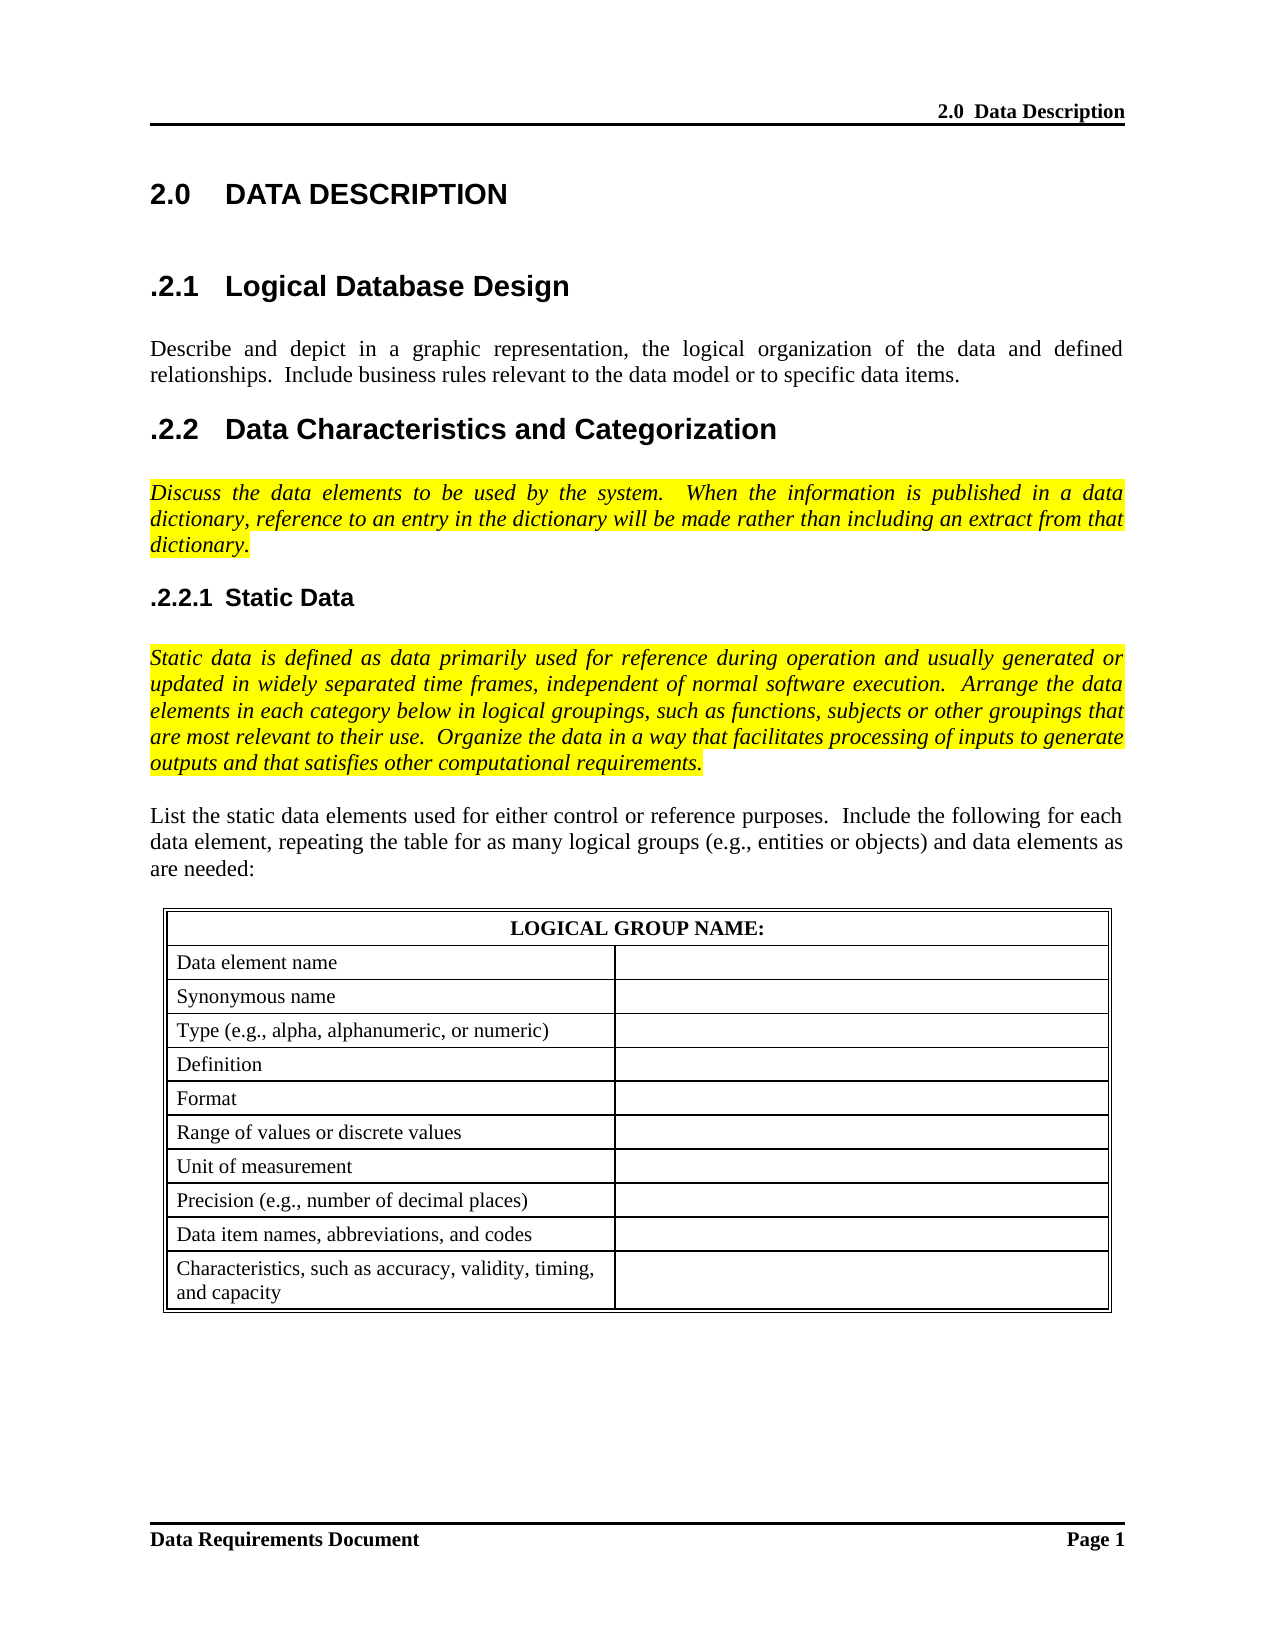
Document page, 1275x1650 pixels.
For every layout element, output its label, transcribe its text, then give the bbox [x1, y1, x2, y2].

table_cell Format [168, 1082, 614, 1114]
table_cell Synonymous name [168, 980, 614, 1012]
table_cell Definition [168, 1048, 614, 1080]
table_cell [616, 1252, 1108, 1308]
table_cell Data element name [168, 946, 614, 978]
table_cell [616, 1014, 1108, 1046]
table_cell Type (e.g., alpha, alphanumeric, or numeric) [168, 1014, 614, 1046]
text Describe and depict in a graphic representation, the logical organization of the data and defined relationships. Include business rules relevant to the data model or to specific data items. [150, 335, 1125, 387]
table_cell [616, 1116, 1108, 1148]
table_cell [616, 1218, 1108, 1250]
table_header LOGICAL GROUP NAME: [168, 912, 1108, 944]
table_cell [616, 1048, 1108, 1080]
table_cell Data item names, abbreviations, and codes [168, 1218, 614, 1250]
table_cell [616, 1082, 1108, 1114]
text Static data is defined as data primarily used for reference during operation and usually generated or updated in widely separated time frames, independent of normal software execution. Arrange the data elements in each category below in logical groupings, such as functions, subjects or other groupings that are most relevant to their use. Organize the data in a way that facilitates processing of inputs to generate outputs and that satisfies other computational requirements. [150, 644, 1125, 776]
subtitle 2.2.1 Static Data [150, 583, 1125, 611]
text List the static data elements used for either control or reference purposes. Include the following for each data element, repeating the table for as many logical groups (e.g., entities or objects) and data elements as are needed: [150, 802, 1125, 881]
table_cell [616, 1184, 1108, 1216]
subtitle 2.2 Data Characteristics and Categorization [150, 412, 1125, 446]
table_cell Unit of measurement [168, 1150, 614, 1182]
table_cell Characteristics, such as accuracy, validity, timing, and capacity [168, 1252, 614, 1308]
text Discuss the data elements to be used by the system. When the information is published in a data dictionary, reference to an entry in the dictionary will be made rather than including an extract from that dictionary. [150, 478, 1125, 558]
table_cell [616, 946, 1108, 978]
subtitle DATA DESCRIPTION [150, 177, 1125, 211]
table_cell [616, 1150, 1108, 1182]
table_cell [616, 980, 1108, 1012]
subtitle 2.1 Logical Database Design [150, 268, 1125, 302]
table_cell Precision (e.g., number of decimal places) [168, 1184, 614, 1216]
table_cell Range of values or discrete values [168, 1116, 614, 1148]
